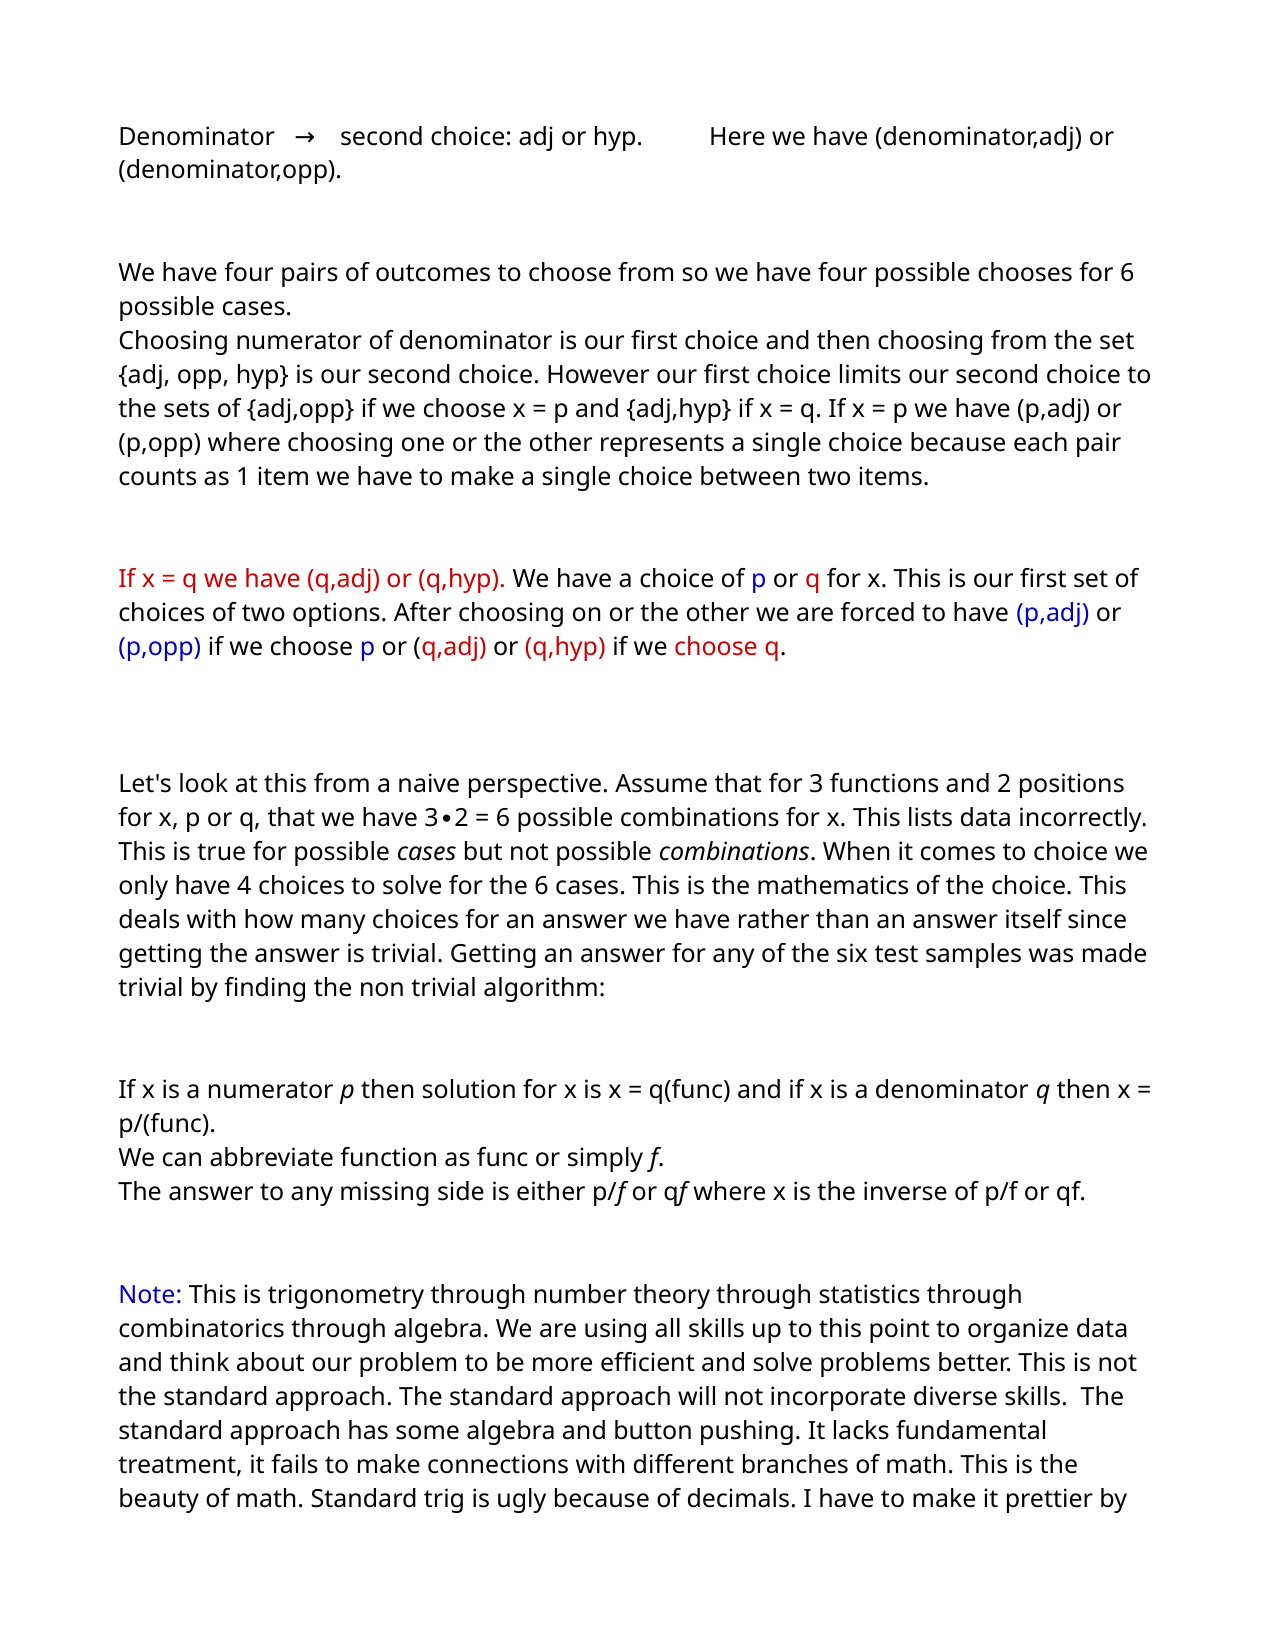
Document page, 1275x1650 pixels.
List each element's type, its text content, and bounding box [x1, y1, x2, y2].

text Choosing numerator of denominator is our first choice and then choosing from the set {adj, opp, hyp} is our second choice. However our first choice limits our second choice to the sets of {adj,opp} if we choose x = p and {adj,hyp} if x = q. If x = p we have (p,adj) or (p,opp) where choosing one or the other represents a single choice because each pair counts as 1 item we have to make a single choice between two items. [118, 322, 1157, 493]
text Denominator → second choice: adj or hyp. Here we have (denominator,adj) or (denominator,opp). [118, 118, 1157, 186]
text We have four pairs of outcomes to choose from so we have four possible chooses for 6 possible cases. [118, 254, 1157, 322]
text If x = q we have (q,adj) or (q,hyp). We have a choice of p or q for x. This is our first set of choices of two options. After choosing on or the other we are forced to have (p,adj) or (p,opp) if we choose p or (q,adj) or (q,hyp) if we choose q. [118, 561, 1157, 663]
text The answer to any missing side is either p/f or qf where x is the inverse of p/f or qf. [118, 1174, 1157, 1208]
text If x is a numerator p then solution for x is x = q(func) and if x is a denominator q then x = p/(func). [118, 1072, 1157, 1140]
text Let's look at this from a naive perspective. Assume that for 3 functions and 2 positions for x, p or q, that we have 3∙2 = 6 possible combinations for x. This lists data incorrectly. This is true for possible cases but not possible combinations. When it comes to choice we only have 4 choices to solve for the 6 cases. This is the mathematics of the choice. This deals with how many choices for an answer we have rather than an answer itself since getting the answer is trivial. Getting an answer for any of the six test samples was made trivial by finding the non trivial algorithm: [118, 765, 1157, 1004]
text We can abbreviate function as func or simply f. [118, 1140, 1157, 1174]
text Note: This is trigonometry through number theory through statistics through combinatorics through algebra. We are using all skills up to this point to organize data and think about our problem to be more efficient and solve problems better. This is not the standard approach. The standard approach will not incorporate diverse skills. The standard approach has some algebra and button pushing. It lacks fundamental treatment, it fails to make connections with different branches of math. This is the beauty of math. Standard trig is ugly because of decimals. I have to make it prettier by [118, 1276, 1157, 1515]
